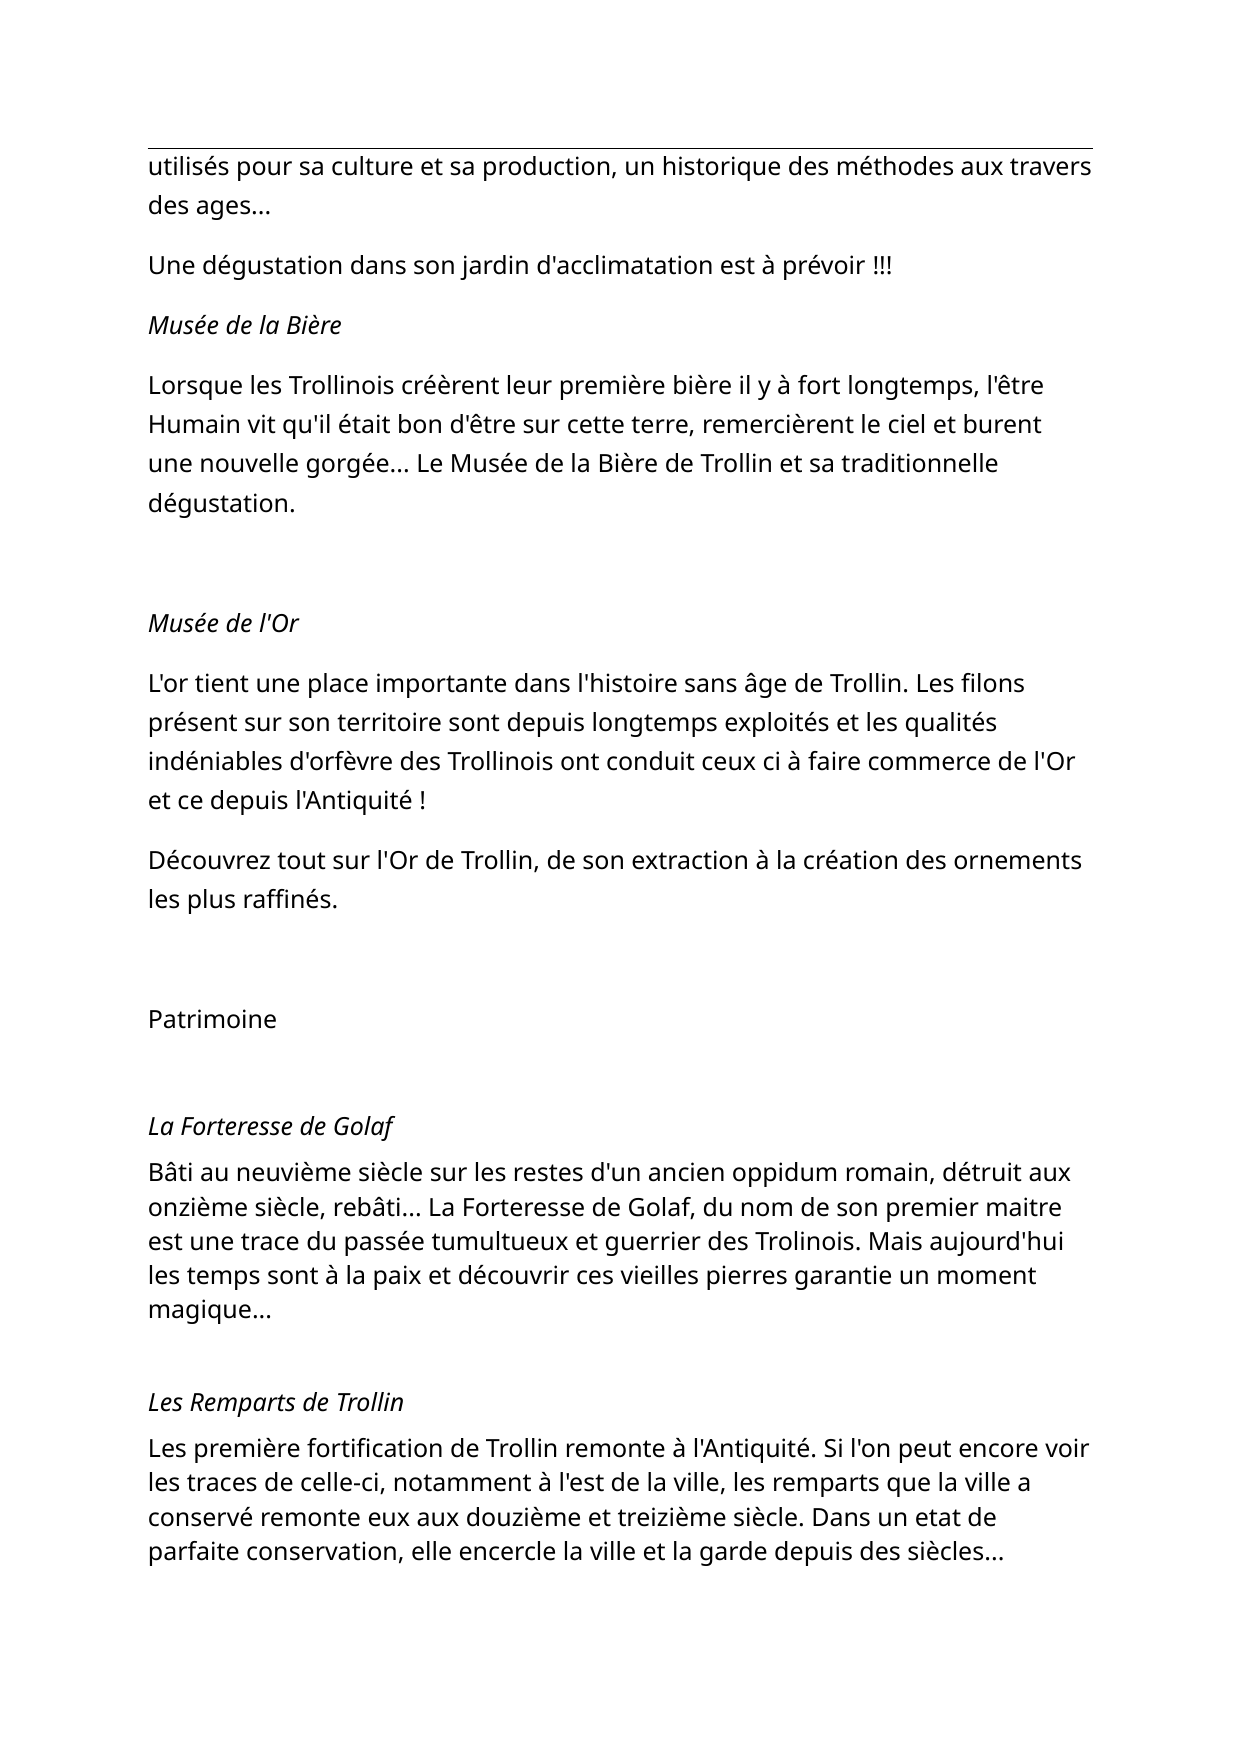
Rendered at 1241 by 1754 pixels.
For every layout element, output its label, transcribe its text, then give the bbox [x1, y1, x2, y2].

text Découvrez tout sur l'Or de Trollin, de son extraction à la création des ornements les plus raffinés. [148, 842, 1093, 916]
text Les première fortification de Trollin remonte à l'Antiquité. Si l'on peut encore voir les traces de celle-ci, notamment à l'est de la ville, les remparts que la ville a conservé remonte eux aux douzième et treizième siècle. Dans un etat de parfaite conservation, elle encercle la ville et la garde depuis des siècles... [148, 1430, 1093, 1567]
text Musée de la Bière [148, 307, 1093, 342]
text La Forteresse de Golaf [148, 1107, 1093, 1143]
text L'or tient une place importante dans l'histoire sans âge de Trollin. Les filons présent sur son territoire sont depuis longtemps exploités et les qualités indéniables d'orfèvre des Trollinois ont conduit ceux ci à faire commerce de l'Or et ce depuis l'Antiquité ! [148, 664, 1093, 817]
text utilisés pour sa culture et sa production, un historique des méthodes aux travers des ages... [148, 149, 1093, 222]
text Patrimoine [148, 1001, 1093, 1036]
text Une dégustation dans son jardin d'acclimatation est à prévoir !!! [148, 247, 1093, 282]
text Les Remparts de Trollin [148, 1383, 1093, 1418]
text Musée de l'Or [148, 604, 1093, 639]
text Bâti au neuvième siècle sur les restes d'un ancien oppidum romain, détruit aux onzième siècle, rebâti... La Forteresse de Golaf, du nom de son premier maitre est une trace du passée tumultueux et guerrier des Trolinois. Mais aujourd'hui les temps sont à la paix et découvrir ces vieilles pierres garantie un moment magique... [148, 1154, 1093, 1325]
text Lorsque les Trollinois créèrent leur première bière il y à fort longtemps, l'être Humain vit qu'il était bon d'être sur cette terre, remercièrent le ciel et burent une nouvelle gorgée... Le Musée de la Bière de Trollin et sa traditionnelle dégustation. [148, 367, 1093, 519]
